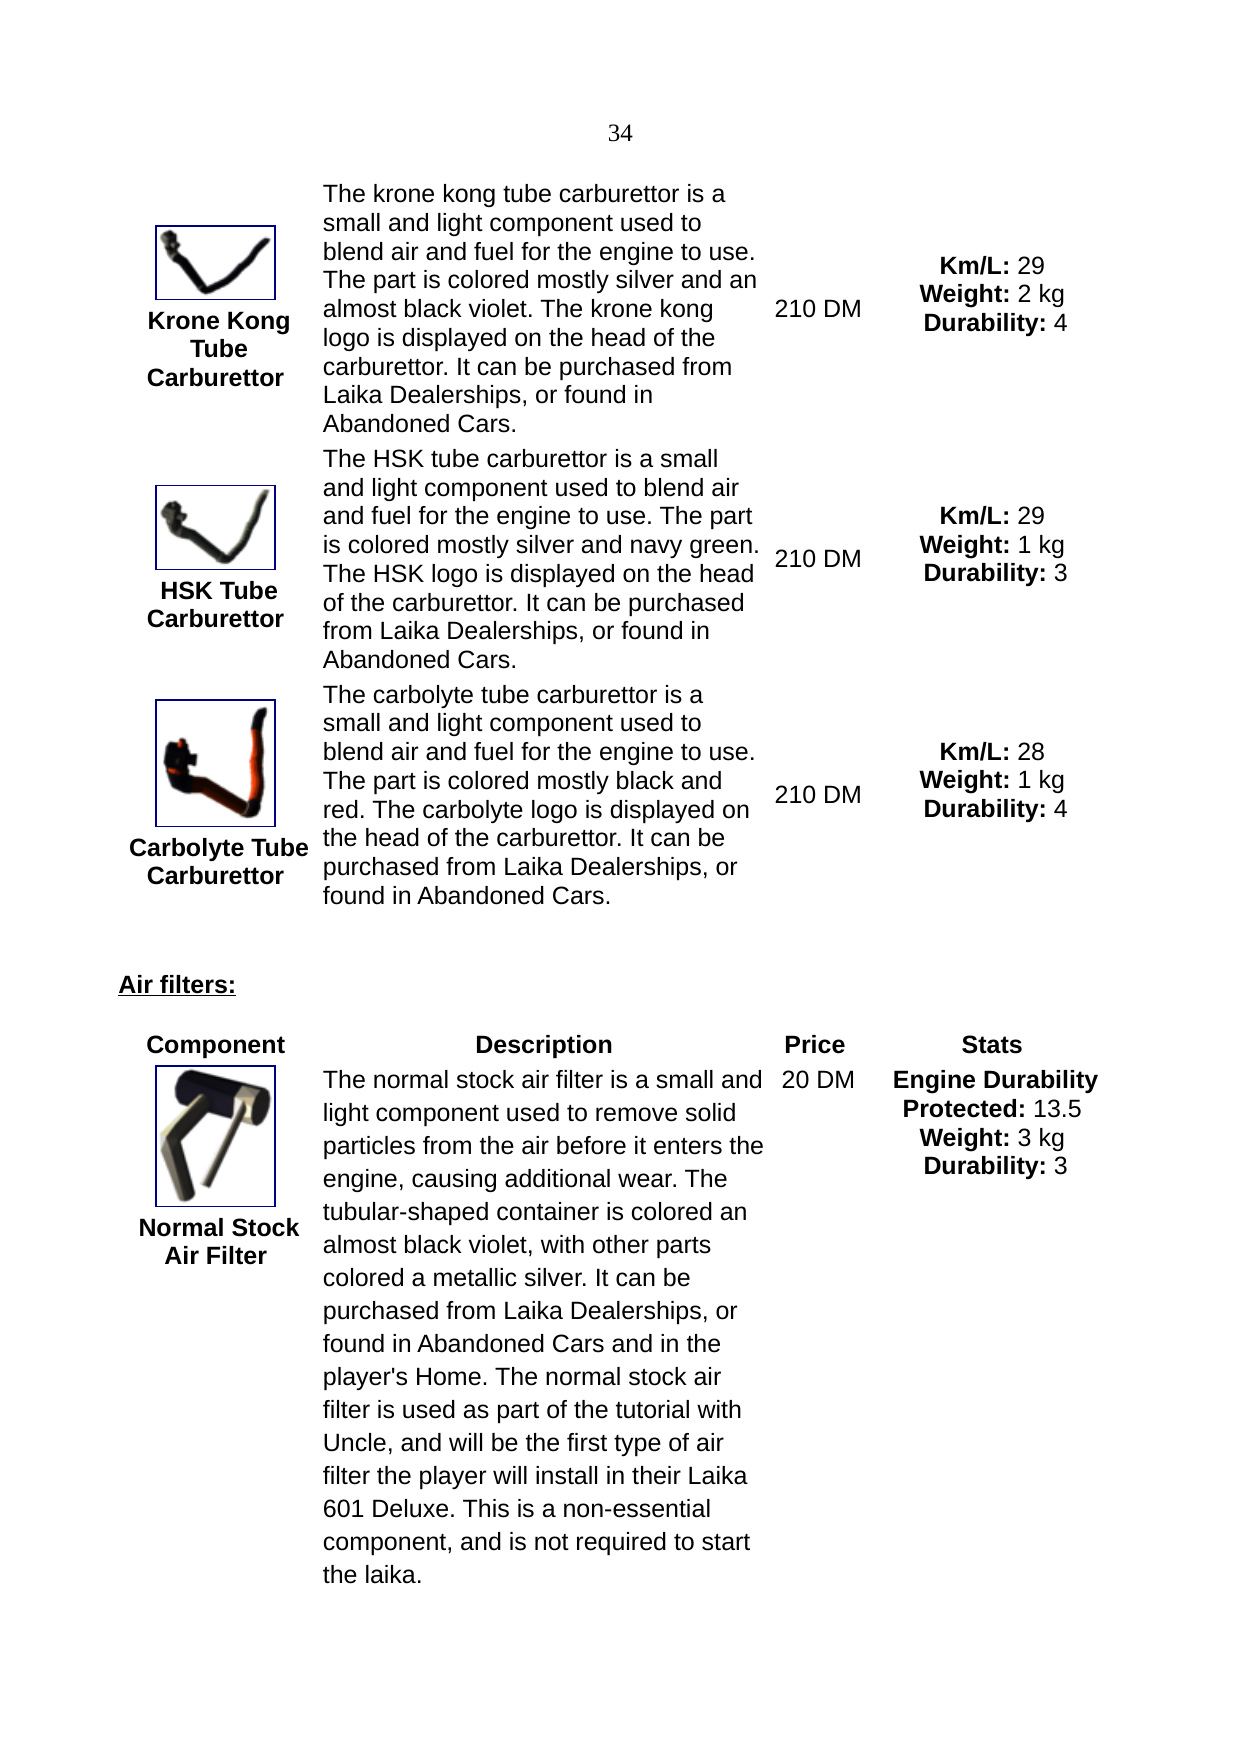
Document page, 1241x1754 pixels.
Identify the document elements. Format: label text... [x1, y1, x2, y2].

table_header Stats [868, 1028, 1123, 1062]
table_cell Km/L: 29 Weight: 1 kg Durability: 3 [868, 441, 1123, 677]
text Air filters: [118, 970, 1122, 999]
table_cell 210 DM [768, 441, 868, 677]
table_cell 210 DM [768, 176, 868, 441]
table_cell Km/L: 29 Weight: 2 kg Durability: 4 [868, 176, 1123, 441]
table_cell Normal Stock Air Filter [118, 1062, 320, 1611]
picture [157, 486, 274, 569]
table_cell 210 DM [768, 677, 868, 913]
table_cell Engine Durability Protected: 13.5 Weight: 3 kg Durability: 3 [868, 1062, 1123, 1611]
picture [157, 701, 274, 826]
table_cell Carbolyte Tube Carburettor [118, 677, 320, 913]
table_header Description [320, 1028, 768, 1062]
table_cell Km/L: 28 Weight: 1 kg Durability: 4 [868, 677, 1123, 913]
picture [157, 227, 274, 299]
table_cell The HSK tube carburettor is a small and light component used to blend air and fuel for the engine to use. The part is colored mostly silver and navy green. The HSK logo is displayed on the head of the carburettor. It can be purchased from Laika Dealerships, or found in Abandoned Cars. [320, 441, 768, 677]
picture [157, 1067, 274, 1206]
table_cell The krone kong tube carburettor is a small and light component used to blend air and fuel for the engine to use. The part is colored mostly silver and an almost black violet. The krone kong logo is displayed on the head of the carburettor. It can be purchased from Laika Dealerships, or found in Abandoned Cars. [320, 176, 768, 441]
table_cell Krone Kong Tube Carburettor [118, 176, 320, 441]
table_cell The carbolyte tube carburettor is a small and light component used to blend air and fuel for the engine to use. The part is colored mostly black and red. The carbolyte logo is displayed on the head of the carburettor. It can be purchased from Laika Dealerships, or found in Abandoned Cars. [320, 677, 768, 913]
table_header Price [768, 1028, 868, 1062]
table_header Component [118, 1028, 320, 1062]
table_cell The normal stock air filter is a small and light component used to remove solid particles from the air before it enters the engine, causing additional wear. The tubular-shaped container is colored an almost black violet, with other parts colored a metallic silver. It can be purchased from Laika Dealerships, or found in Abandoned Cars and in the player's Home. The normal stock air filter is used as part of the tutorial with Uncle, and will be the first type of air filter the player will install in their Laika 601 Deluxe. This is a non-essential component, and is not required to start the laika. [320, 1062, 768, 1611]
table_cell 20 DM [768, 1062, 868, 1611]
table_cell HSK Tube Carburettor [118, 441, 320, 677]
